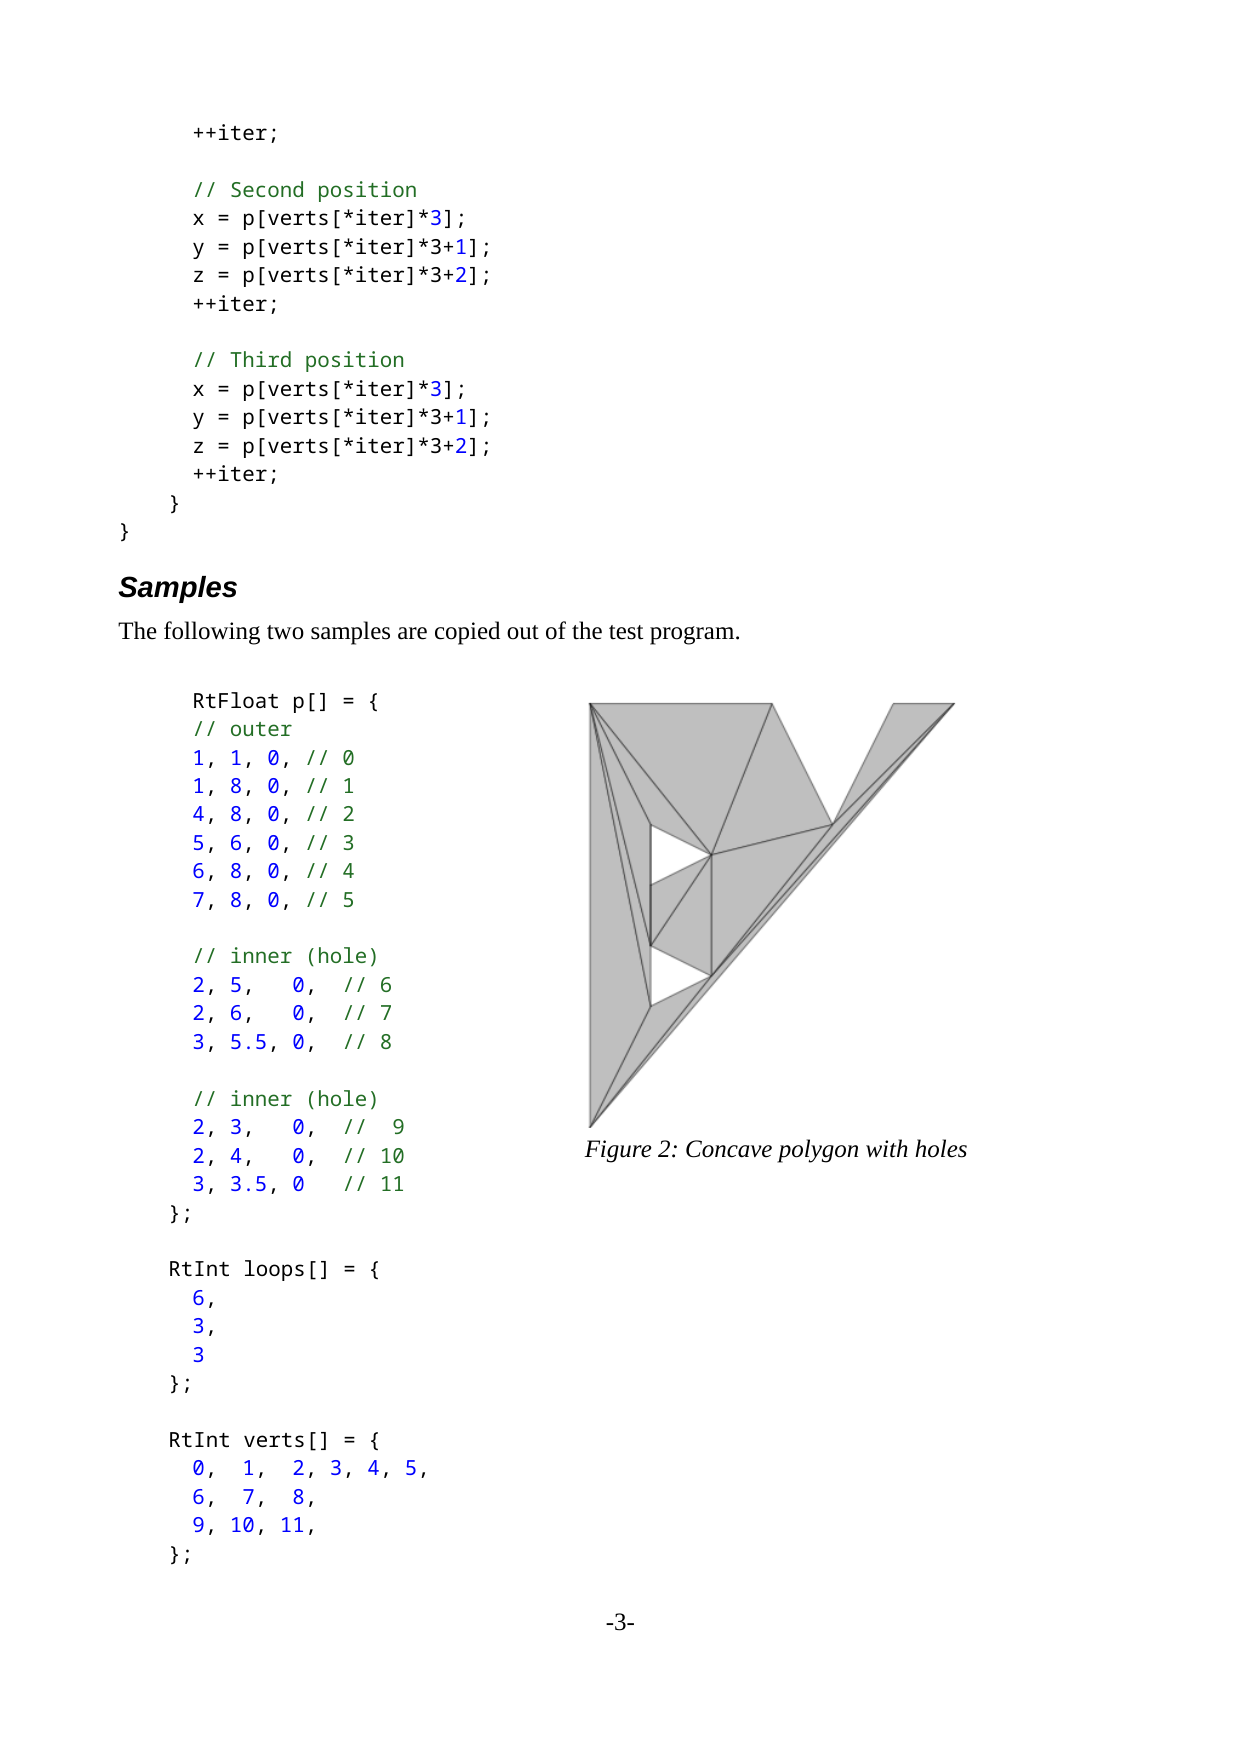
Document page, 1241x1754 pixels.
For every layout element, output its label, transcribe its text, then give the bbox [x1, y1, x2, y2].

text [1110, 970, 1122, 998]
text [1110, 771, 1122, 799]
text Figure 2: Concave polygon with holes [584, 710, 1110, 1163]
text 2, 6, 0, // 7 [118, 998, 584, 1027]
text // inner (hole) [118, 1084, 584, 1112]
text RtInt verts[] = { [118, 1425, 1122, 1453]
text [1110, 942, 1122, 970]
text [1110, 885, 1122, 913]
text x = p[verts[*iter]*3]; [118, 374, 1122, 402]
text z = p[verts[*iter]*3+2]; [118, 260, 1122, 289]
text 7, 8, 0, // 5 [118, 885, 584, 913]
text 1, 1, 0, // 0 [118, 743, 584, 771]
text }; [118, 1539, 1122, 1567]
text z = p[verts[*iter]*3+2]; [118, 431, 1122, 459]
text }; [118, 1198, 1122, 1226]
text 2, 5, 0, // 6 [118, 970, 584, 998]
picture [584, 697, 960, 1134]
text 6, 7, 8, [118, 1482, 1122, 1510]
text ++iter; [118, 289, 1122, 317]
text y = p[verts[*iter]*3+1]; [118, 232, 1122, 260]
text 4, 8, 0, // 2 [118, 799, 584, 828]
text 3, 3.5, 0 // 11 [118, 1169, 1122, 1198]
text [1110, 714, 1122, 743]
text 6, 8, 0, // 4 [118, 856, 584, 885]
text RtInt loops[] = { [118, 1254, 1122, 1283]
text [1110, 1084, 1122, 1112]
text // inner (hole) [118, 942, 584, 970]
text The following two samples are copied out of the test program. [118, 616, 1122, 644]
text [584, 1163, 1110, 1176]
text 3, [118, 1311, 1122, 1340]
text // Second position [118, 175, 1122, 203]
text 2, 3, 0, // 9 [118, 1112, 584, 1141]
text x = p[verts[*iter]*3]; [118, 203, 1122, 232]
text 2, 4, 0, // 10 [118, 1141, 584, 1169]
text [1110, 828, 1122, 856]
text 1, 8, 0, // 1 [118, 771, 584, 799]
text y = p[verts[*iter]*3+1]; [118, 402, 1122, 431]
text 3, 5.5, 0, // 8 [118, 1027, 584, 1055]
text [1110, 1027, 1122, 1055]
text [1110, 1112, 1122, 1141]
text [1110, 743, 1122, 771]
text }; [118, 1368, 1122, 1397]
text [1110, 799, 1122, 828]
text ++iter; [118, 459, 1122, 488]
text } [118, 516, 1122, 545]
text // Third position [118, 346, 1122, 374]
text [1110, 1141, 1122, 1169]
text 5, 6, 0, // 3 [118, 828, 584, 856]
text 6, [118, 1283, 1122, 1311]
text // outer [118, 714, 584, 743]
subtitle Samples [118, 570, 1122, 603]
text ++iter; [118, 118, 1122, 147]
text 9, 10, 11, [118, 1510, 1122, 1539]
text 0, 1, 2, 3, 4, 5, [118, 1453, 1122, 1482]
text [1110, 998, 1122, 1027]
text [1110, 856, 1122, 885]
text 3 [118, 1340, 1122, 1368]
text RtFloat p[] = { [118, 686, 1122, 714]
text } [118, 488, 1122, 516]
